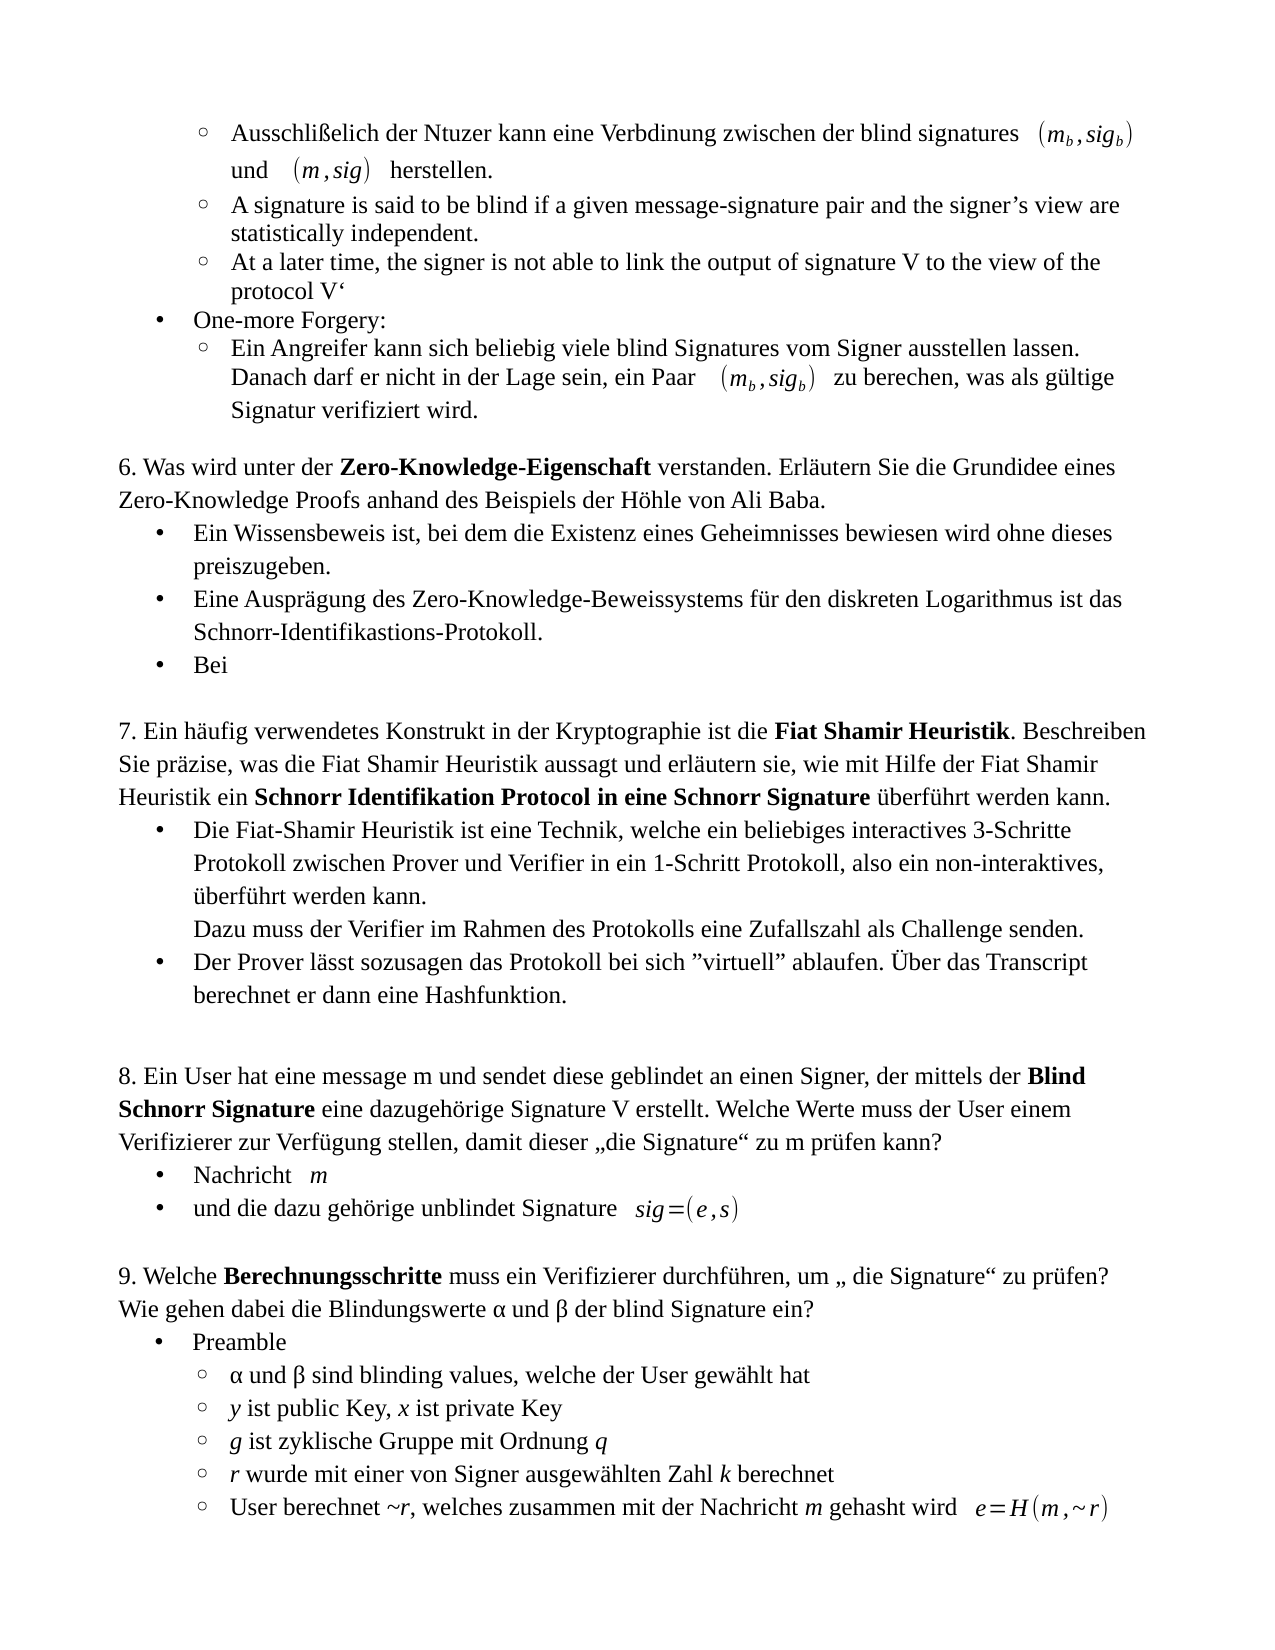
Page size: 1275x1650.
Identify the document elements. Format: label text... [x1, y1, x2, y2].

list Der Prover lässt sozusagen das Protokoll bei sich ”virtuell” ablaufen. Über das Transcript berechnet er dann eine Hashfunktion. [156, 947, 1157, 1009]
text 8. Ein User hat eine message m und sendet diese geblindet an einen Signer, der mittels der Blind Schnorr Signature eine dazugehörige Signature V erstellt. Welche Werte muss der User einem Verifizierer zur Verfügung stellen, damit dieser „die Signature“ zu m prüfen kann? [118, 1061, 1157, 1156]
text 9. Welche Berechnungsschritte muss ein Verifizierer durchführen, um „ die Signature“ zu prüfen? Wie gehen dabei die Blindungswerte α und β der blind Signature ein? [118, 1261, 1157, 1323]
list Die Fiat-Shamir Heuristik ist eine Technik, welche ein beliebiges interactives 3-Schritte Protokoll zwischen Prover und Verifier in ein 1-Schritt Protokoll, also ein non-interaktives, überführt werden kann. Dazu muss der Verifier im Rahmen des Protokolls eine Zufallszahl als Challenge senden. [156, 815, 1157, 943]
list r wurde mit einer von Signer ausgewählten Zahl k berechnet [192, 1459, 1157, 1488]
list Ein Wissensbeweis ist, bei dem die Existenz eines Geheimnisses bewiesen wird ohne dieses preiszugeben. [156, 518, 1157, 580]
list One-more Forgery: [156, 305, 1157, 333]
text 7. Ein häufig verwendetes Konstrukt in der Kryptographie ist die Fiat Shamir Heuristik. Beschreiben Sie präzise, was die Fiat Shamir Heuristik aussagt und erläutern sie, wie mit Hilfe der Fiat Shamir Heuristik ein Schnorr Identifikation Protocol in eine Schnorr Signature überführt werden kann. [118, 716, 1157, 811]
list Schnorr-Identifikastions-Protokoll. [156, 617, 1157, 646]
list Preamble [154, 1327, 1157, 1356]
list Bei [156, 650, 1157, 679]
list Nachricht [156, 1160, 1157, 1189]
list Ein Angreifer kann sich beliebig viele blind Signatures vom Signer ausstellen lassen. Danach darf er nicht in der Lage sein, ein Paar zu berechen, was als gültige Signatur verifiziert wird. [193, 333, 1157, 423]
list A signature is said to be blind if a given message-signature pair and the signer’s view are statistically independent. [193, 190, 1157, 247]
list Eine Ausprägung des Zero-Knowledge-Beweissystems für den diskreten Logarithmus ist das [156, 584, 1157, 613]
list y ist public Key, x ist private Key [192, 1393, 1157, 1422]
list At a later time, the signer is not able to link the output of signature V to the view of the protocol V‘ [193, 247, 1157, 305]
list α und β sind blinding values, welche der User gewählt hat [192, 1360, 1157, 1389]
list Ausschlißelich der Ntuzer kann eine Verbdinung zwischen der blind signaturesund herstellen. [193, 118, 1157, 185]
list g ist zyklische Gruppe mit Ordnung q [192, 1426, 1157, 1455]
list User berechnet ~r, welches zusammen mit der Nachricht m gehasht wird [192, 1492, 1157, 1523]
text 6. Was wird unter der Zero-Knowledge-Eigenschaft verstanden. Erläutern Sie die Grundidee eines Zero-Knowledge Proofs anhand des Beispiels der Höhle von Ali Baba. [118, 452, 1157, 514]
list und die dazu gehörige unblindet Signature [156, 1193, 1157, 1224]
